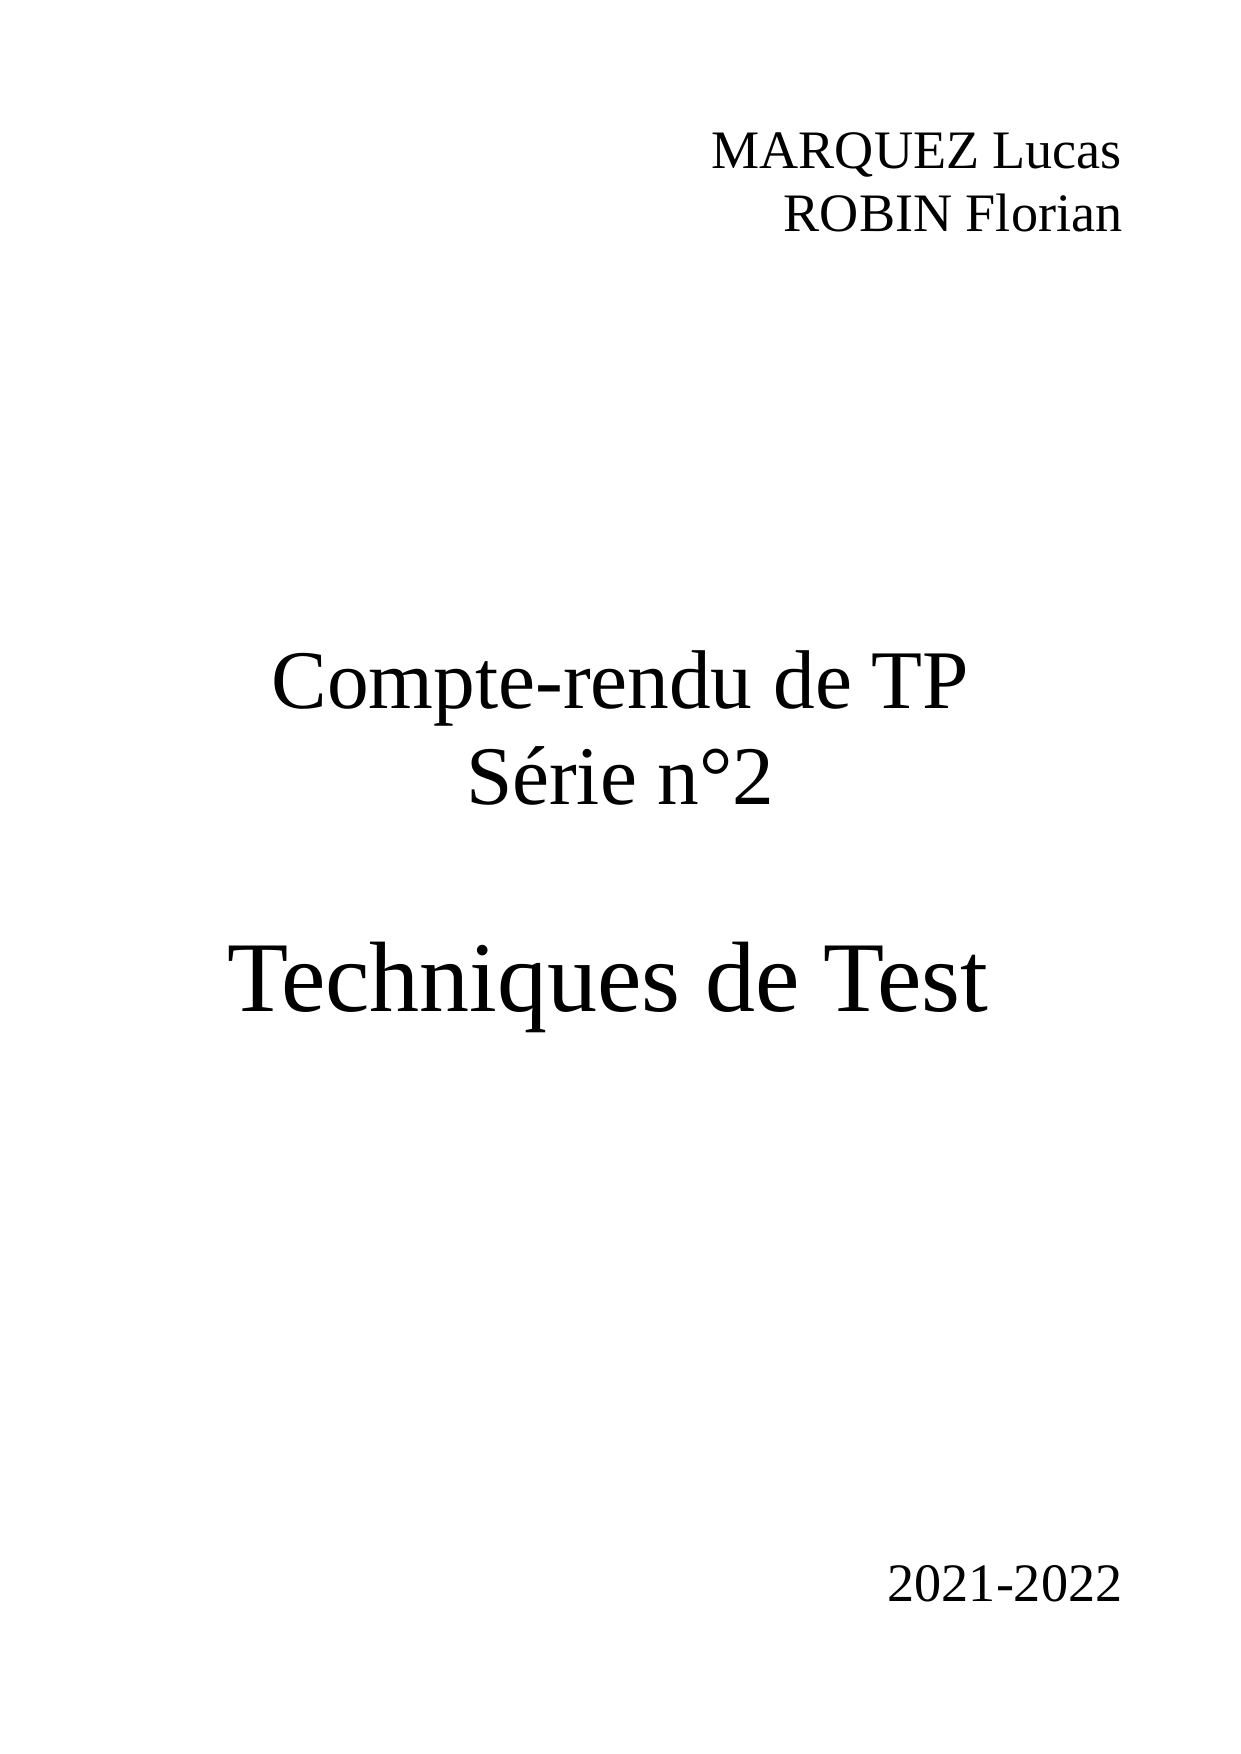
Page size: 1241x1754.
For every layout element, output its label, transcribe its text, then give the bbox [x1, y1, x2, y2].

text 2021-2022 [118, 1551, 1122, 1613]
text Techniques de Test [118, 918, 1122, 1033]
text ROBIN Florian [118, 180, 1122, 243]
text Série n°2 [118, 727, 1122, 822]
text Compte-rendu de TP [118, 631, 1122, 727]
text MARQUEZ Lucas [118, 118, 1122, 180]
